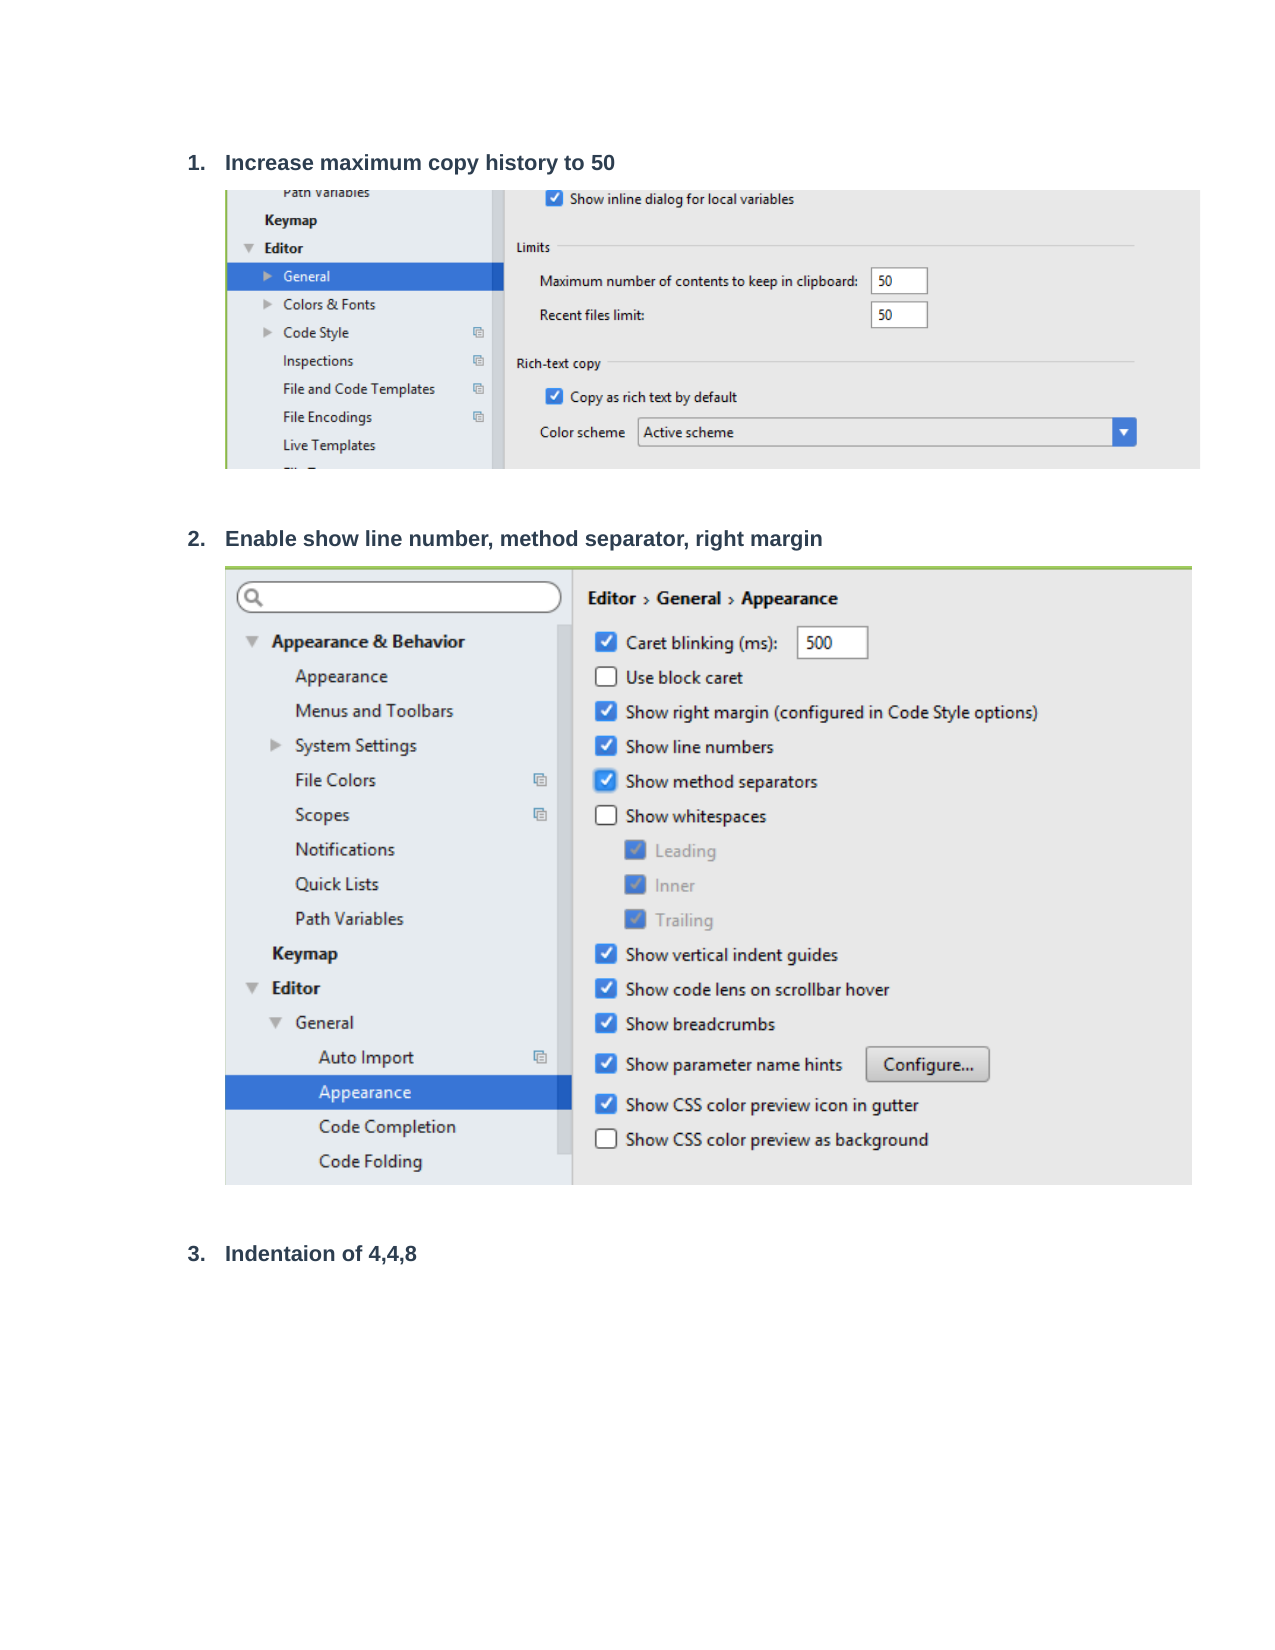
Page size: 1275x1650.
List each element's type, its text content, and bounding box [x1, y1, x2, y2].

list Enable show line number, method separator, right margin [187, 525, 1125, 551]
picture [225, 190, 1200, 469]
picture [225, 566, 1192, 1185]
list Increase maximum copy history to 50 [187, 150, 1125, 175]
list Indentaion of 4,4,8 [187, 1241, 1125, 1266]
